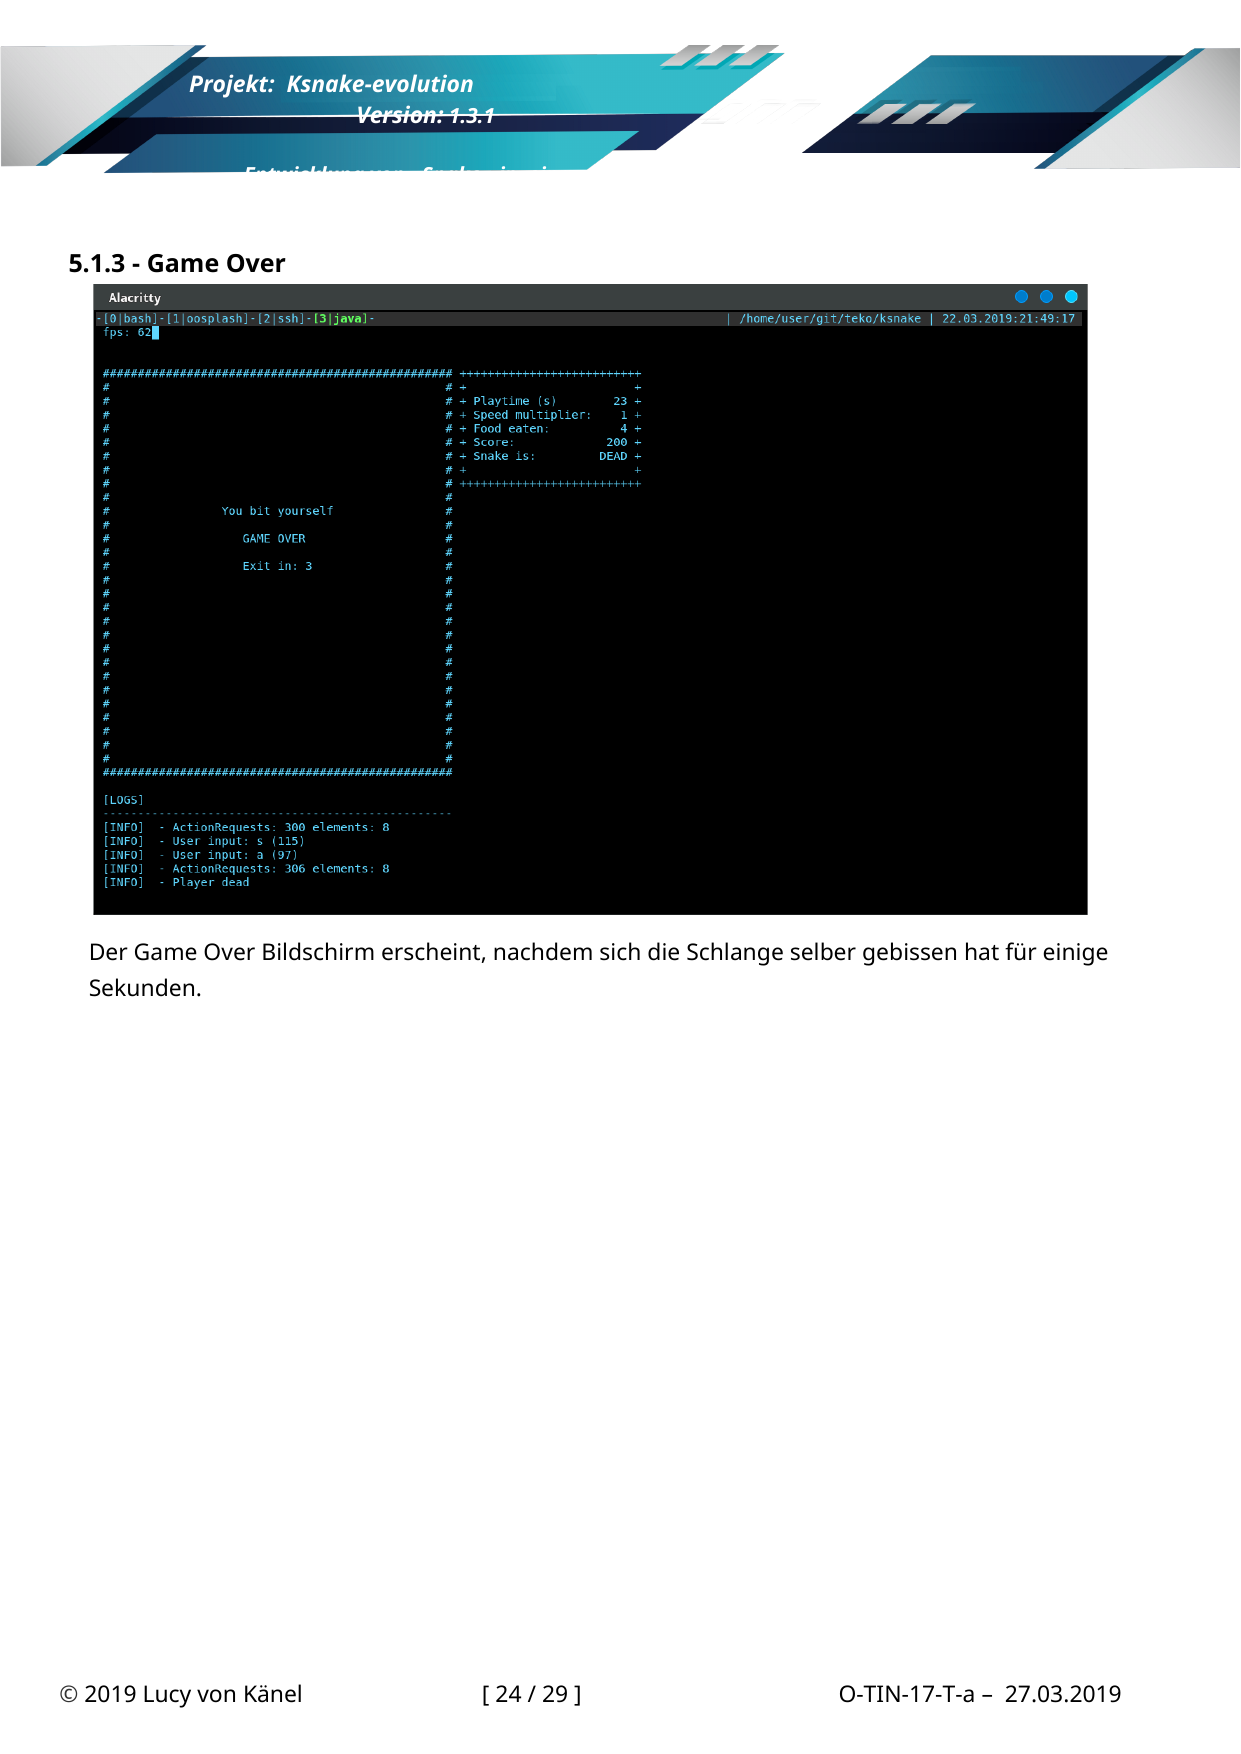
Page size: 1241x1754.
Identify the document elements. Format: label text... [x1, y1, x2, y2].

picture [93, 284, 1088, 915]
picture [0, 38, 1241, 176]
subtitle Game Over [59, 245, 1122, 279]
text Der Game Over Bildschirm erscheint, nachdem sich die Schlange selber gebissen hat für einige Sekunden. [88, 297, 1122, 1003]
